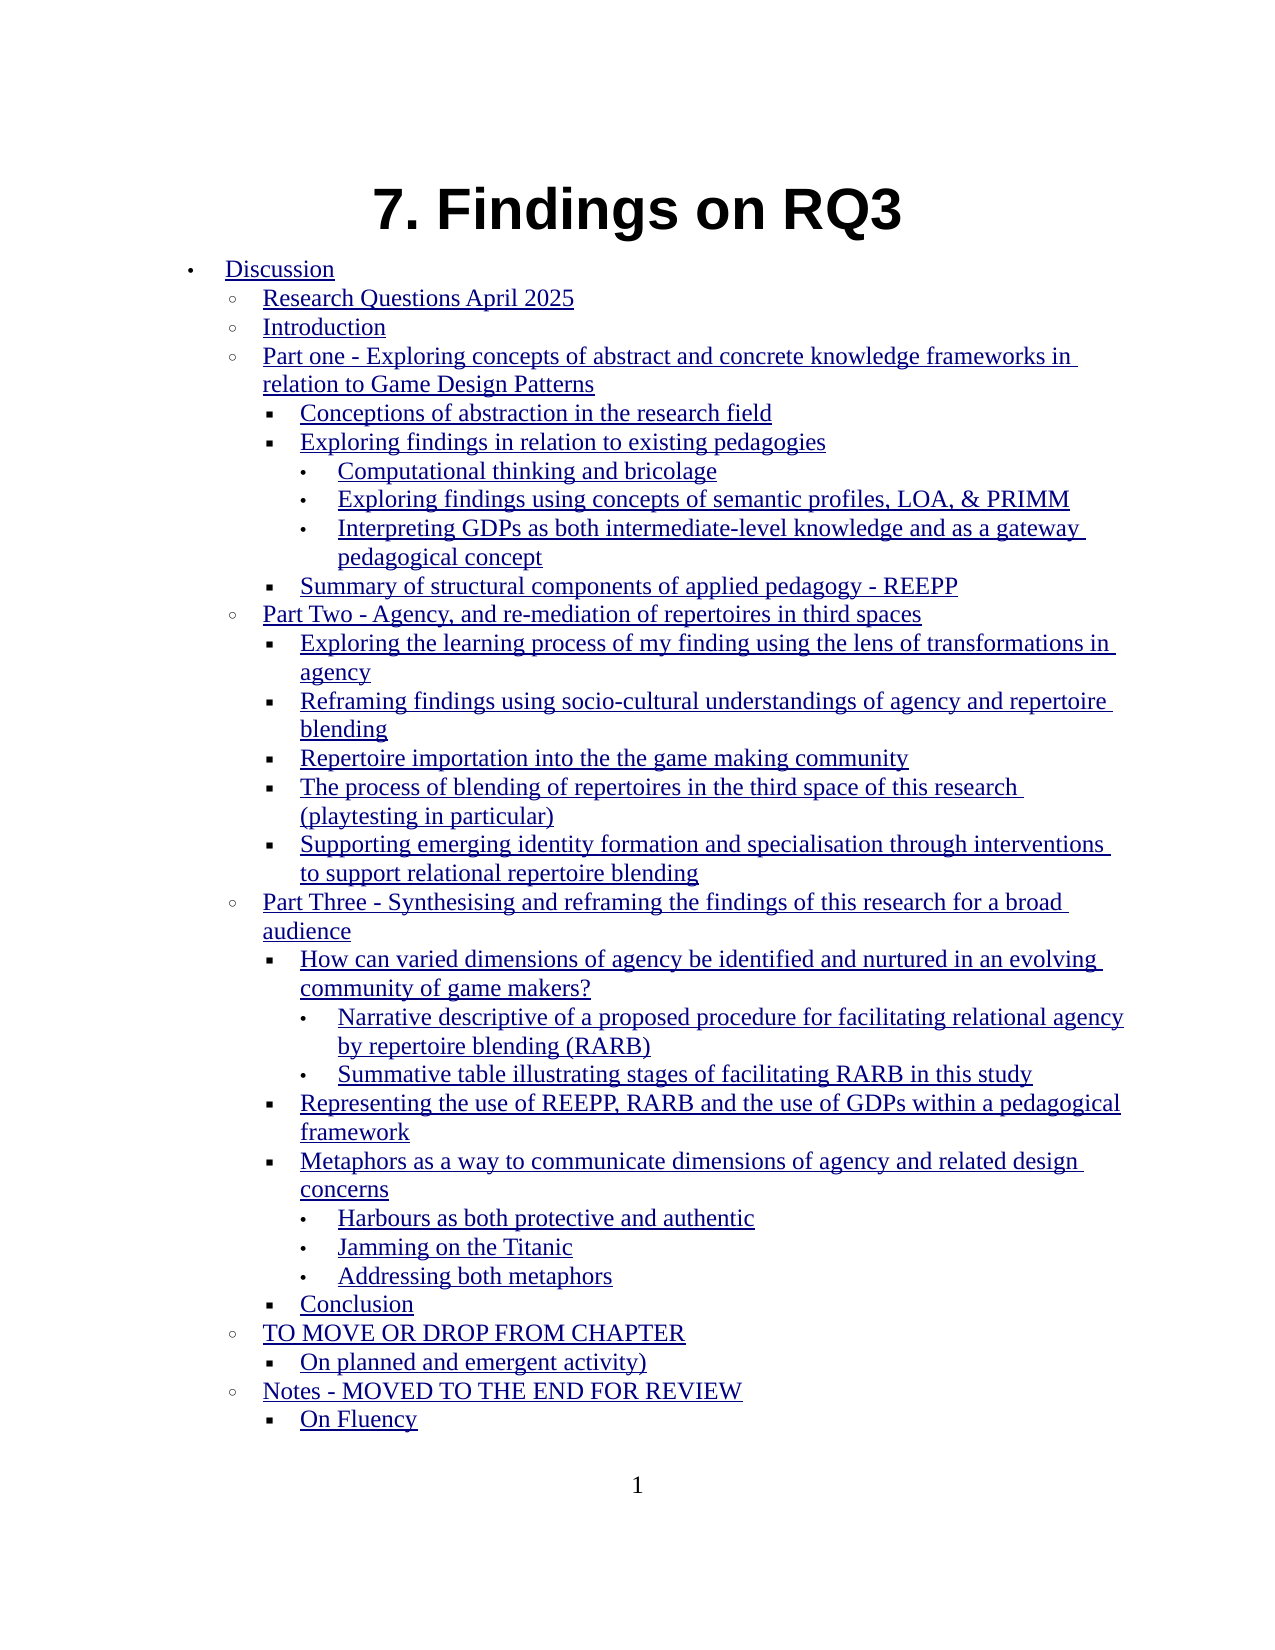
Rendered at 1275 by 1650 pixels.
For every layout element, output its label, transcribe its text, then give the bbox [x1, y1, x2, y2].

list Metaphors as a way to communicate dimensions of agency and related design concerns [262, 1146, 1125, 1203]
list On planned and emergent activity) [262, 1347, 1125, 1376]
list Conclusion [262, 1289, 1125, 1318]
list Harbours as both protective and authentic [300, 1203, 1125, 1232]
list Conceptions of abstraction in the research field [262, 398, 1125, 427]
list Part one - Exploring concepts of abstract and concrete knowledge frameworks in relation to Game Design Patterns [225, 341, 1125, 398]
list Exploring findings using concepts of semantic profiles, LOA, & PRIMM [300, 484, 1125, 513]
list Addressing both metaphors [300, 1261, 1125, 1289]
list Notes - MOVED TO THE END FOR REVIEW [225, 1376, 1125, 1404]
list On Fluency [262, 1404, 1125, 1433]
list Research Questions April 2025 [225, 283, 1125, 312]
list The process of blending of repertoires in the third space of this research (playtesting in particular) [262, 772, 1125, 829]
list Discussion [187, 254, 1125, 283]
list Repertoire importation into the the game making community [262, 743, 1125, 772]
list Introduction [225, 312, 1125, 341]
list Representing the use of REEPP, RARB and the use of GDPs within a pedagogical framework [262, 1088, 1125, 1146]
list Exploring findings in relation to existing pedagogies [262, 427, 1125, 456]
title 7. Findings on RQ3 [150, 175, 1125, 242]
list Reframing findings using socio-cultural understandings of agency and repertoire blending [262, 686, 1125, 743]
list Summative table illustrating stages of facilitating RARB in this study [300, 1059, 1125, 1088]
list Part Two - Agency, and re-mediation of repertoires in third spaces [225, 599, 1125, 628]
list Supporting emerging identity formation and specialisation through interventions to support relational repertoire blending [262, 829, 1125, 887]
list Jamming on the Titanic [300, 1232, 1125, 1261]
list Interpreting GDPs as both intermediate-level knowledge and as a gateway pedagogical concept [300, 513, 1125, 571]
list How can varied dimensions of agency be identified and nurtured in an evolving community of game makers? [262, 944, 1125, 1002]
list Part Three - Synthesising and reframing the findings of this research for a broad audience [225, 887, 1125, 944]
list Exploring the learning process of my finding using the lens of transformations in agency [262, 628, 1125, 686]
list Narrative descriptive of a proposed procedure for facilitating relational agency by repertoire blending (RARB) [300, 1002, 1125, 1059]
list Summary of structural components of applied pedagogy - REEPP [262, 571, 1125, 599]
list Computational thinking and bricolage [300, 456, 1125, 484]
list TO MOVE OR DROP FROM CHAPTER [225, 1318, 1125, 1347]
